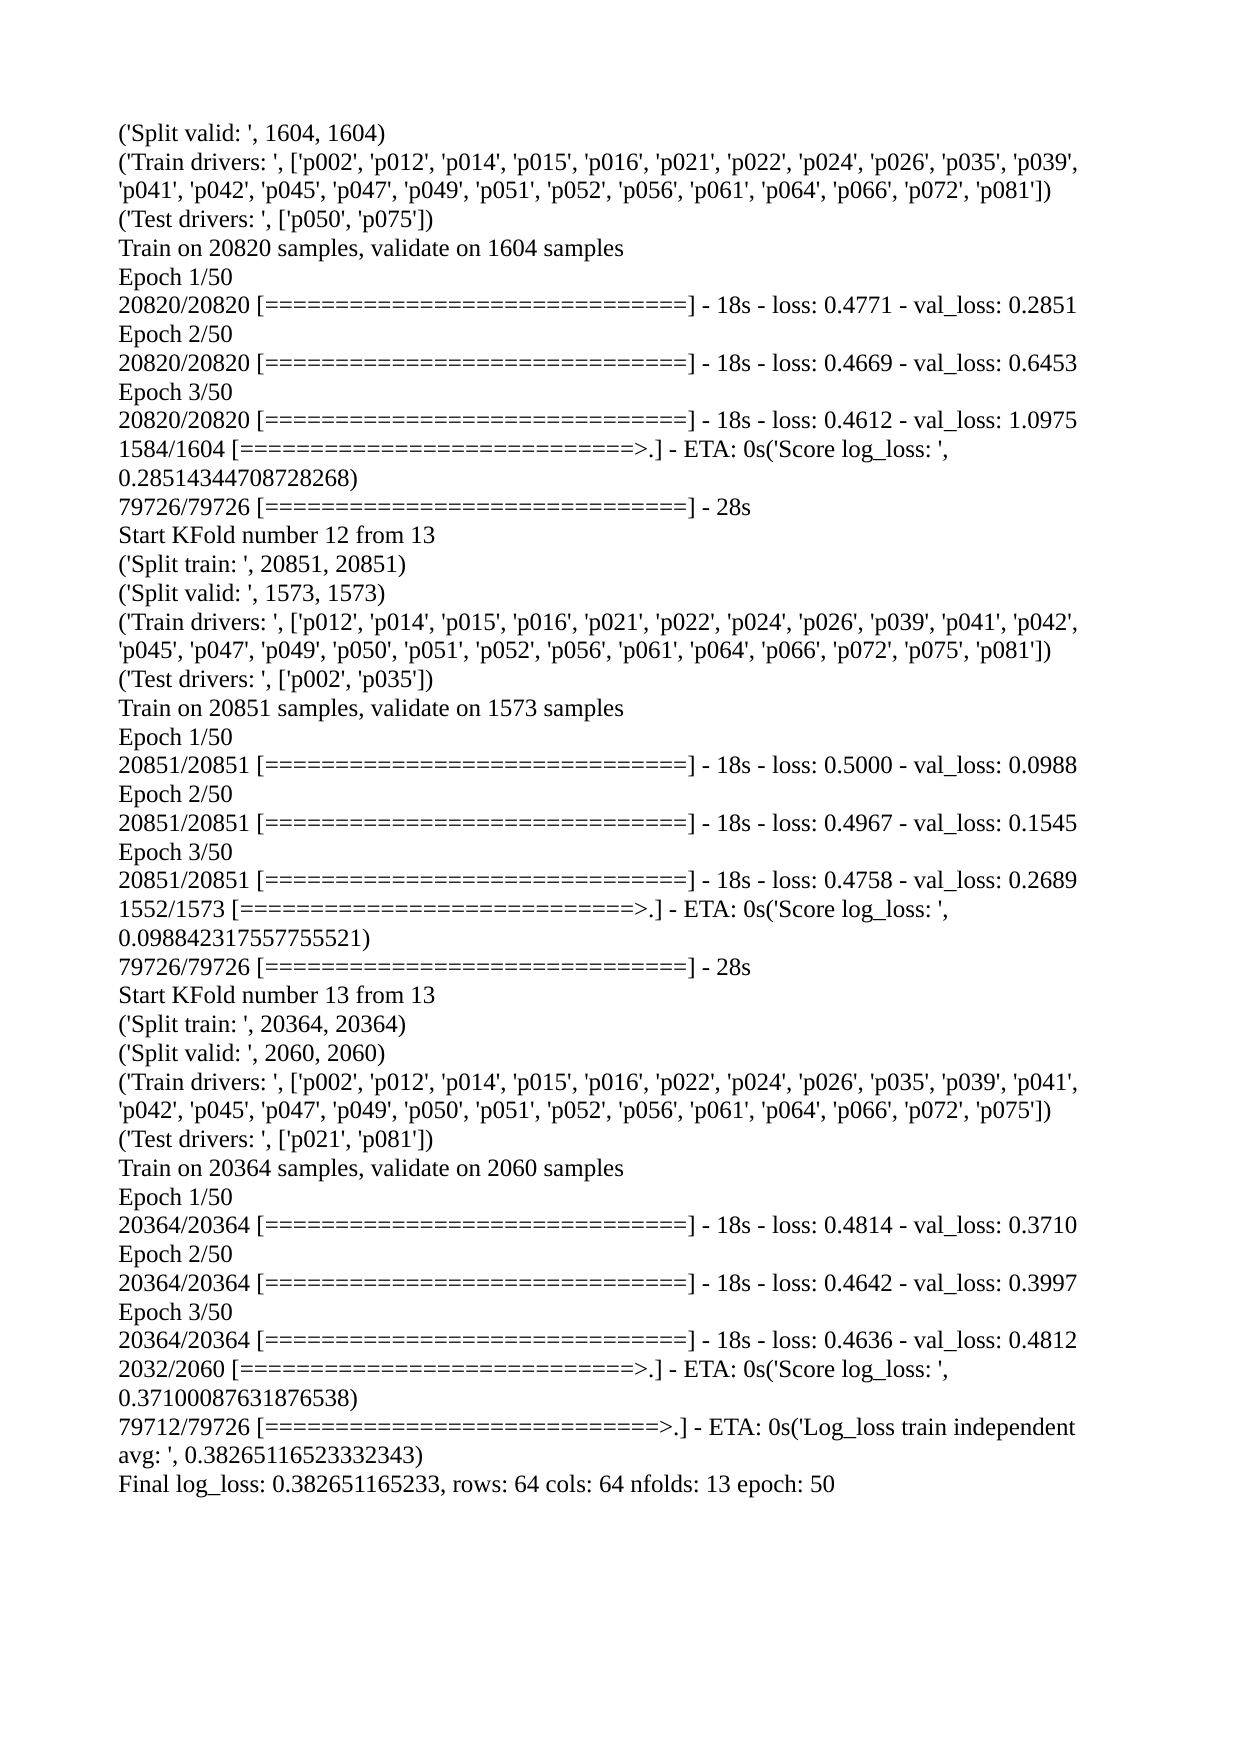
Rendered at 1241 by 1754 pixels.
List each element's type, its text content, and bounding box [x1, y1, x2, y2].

text ('Test drivers: ', ['p050', 'p075']) [118, 204, 1122, 233]
text ('Split valid: ', 1573, 1573) [118, 578, 1122, 607]
text Start KFold number 13 from 13 [118, 981, 1122, 1009]
text 20820/20820 [==============================] - 18s - loss: 0.4669 - val_loss: 0.6453 [118, 348, 1122, 377]
text Train on 20364 samples, validate on 2060 samples [118, 1153, 1122, 1182]
text Start KFold number 12 from 13 [118, 521, 1122, 549]
text Epoch 1/50 [118, 262, 1122, 291]
text ('Train drivers: ', ['p002', 'p012', 'p014', 'p015', 'p016', 'p021', 'p022', 'p024', 'p026', 'p035', 'p039', 'p041', 'p042', 'p045', 'p047', 'p049', 'p051', 'p052', 'p056', 'p061', 'p064', 'p066', 'p072', 'p081']) [118, 147, 1122, 204]
text ('Test drivers: ', ['p021', 'p081']) [118, 1124, 1122, 1153]
text 79726/79726 [==============================] - 28s [118, 952, 1122, 981]
text Final log_loss: 0.382651165233, rows: 64 cols: 64 nfolds: 13 epoch: 50 [118, 1469, 1122, 1498]
text Epoch 3/50 [118, 837, 1122, 866]
text Train on 20851 samples, validate on 1573 samples [118, 693, 1122, 722]
text ('Test drivers: ', ['p002', 'p035']) [118, 664, 1122, 693]
text 79712/79726 [============================>.] - ETA: 0s('Log_loss train independent avg: ', 0.38265116523332343) [118, 1412, 1122, 1469]
text ('Train drivers: ', ['p012', 'p014', 'p015', 'p016', 'p021', 'p022', 'p024', 'p026', 'p039', 'p041', 'p042', 'p045', 'p047', 'p049', 'p050', 'p051', 'p052', 'p056', 'p061', 'p064', 'p066', 'p072', 'p075', 'p081']) [118, 607, 1122, 664]
text ('Split train: ', 20364, 20364) [118, 1009, 1122, 1038]
text 20364/20364 [==============================] - 18s - loss: 0.4642 - val_loss: 0.3997 [118, 1268, 1122, 1297]
text Epoch 3/50 [118, 1297, 1122, 1326]
text 2032/2060 [============================>.] - ETA: 0s('Score log_loss: ', 0.37100087631876538) [118, 1354, 1122, 1412]
text ('Split valid: ', 1604, 1604) [118, 118, 1122, 147]
text Epoch 1/50 [118, 1182, 1122, 1211]
text ('Train drivers: ', ['p002', 'p012', 'p014', 'p015', 'p016', 'p022', 'p024', 'p026', 'p035', 'p039', 'p041', 'p042', 'p045', 'p047', 'p049', 'p050', 'p051', 'p052', 'p056', 'p061', 'p064', 'p066', 'p072', 'p075']) [118, 1067, 1122, 1124]
text ('Split train: ', 20851, 20851) [118, 549, 1122, 578]
text 20364/20364 [==============================] - 18s - loss: 0.4636 - val_loss: 0.4812 [118, 1326, 1122, 1354]
text 20851/20851 [==============================] - 18s - loss: 0.4758 - val_loss: 0.2689 [118, 866, 1122, 894]
text Epoch 2/50 [118, 1239, 1122, 1268]
text 1552/1573 [============================>.] - ETA: 0s('Score log_loss: ', 0.098842317557755521) [118, 894, 1122, 952]
text 20851/20851 [==============================] - 18s - loss: 0.5000 - val_loss: 0.0988 [118, 751, 1122, 779]
text 20820/20820 [==============================] - 18s - loss: 0.4612 - val_loss: 1.0975 [118, 406, 1122, 434]
text 79726/79726 [==============================] - 28s [118, 492, 1122, 521]
text 1584/1604 [============================>.] - ETA: 0s('Score log_loss: ', 0.28514344708728268) [118, 434, 1122, 492]
text 20851/20851 [==============================] - 18s - loss: 0.4967 - val_loss: 0.1545 [118, 808, 1122, 837]
text Epoch 3/50 [118, 377, 1122, 406]
text Train on 20820 samples, validate on 1604 samples [118, 233, 1122, 262]
text Epoch 2/50 [118, 319, 1122, 348]
text Epoch 2/50 [118, 779, 1122, 808]
text 20820/20820 [==============================] - 18s - loss: 0.4771 - val_loss: 0.2851 [118, 291, 1122, 319]
text 20364/20364 [==============================] - 18s - loss: 0.4814 - val_loss: 0.3710 [118, 1211, 1122, 1239]
text ('Split valid: ', 2060, 2060) [118, 1038, 1122, 1067]
text Epoch 1/50 [118, 722, 1122, 751]
